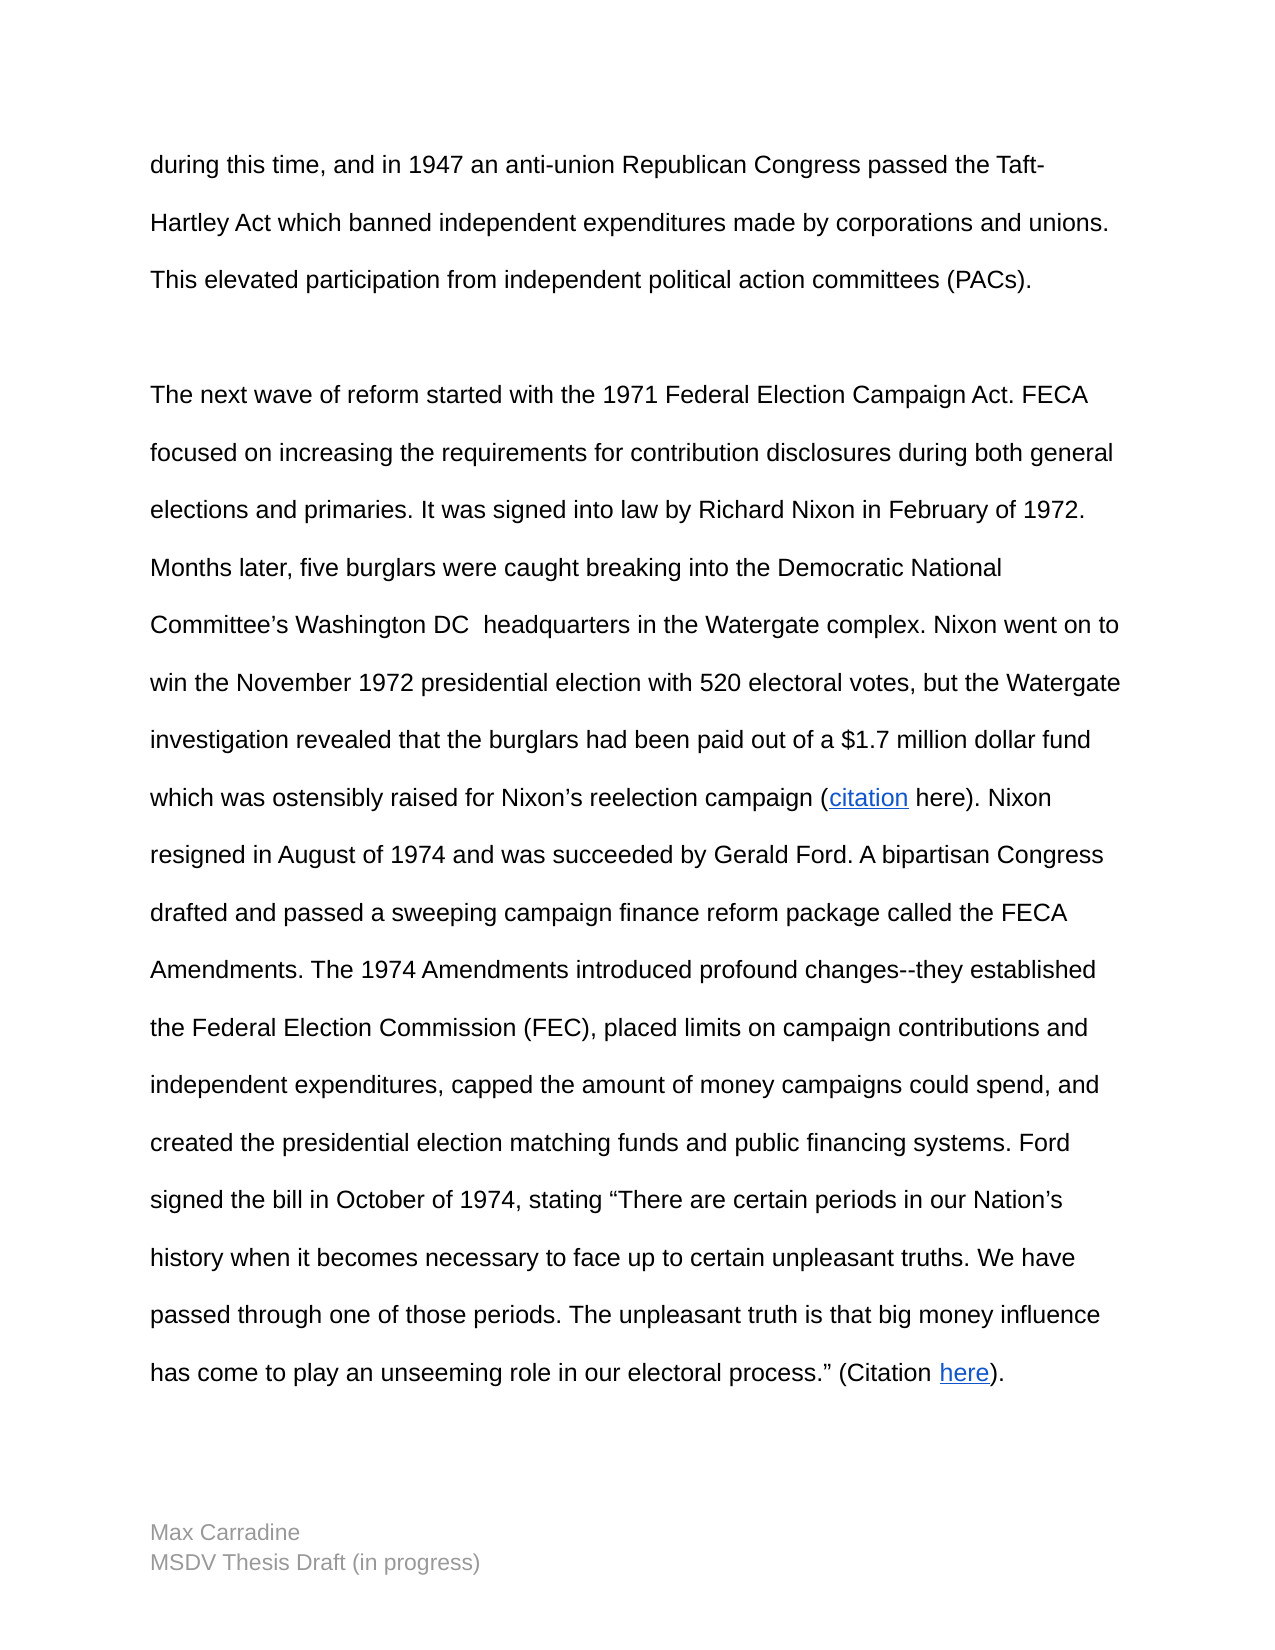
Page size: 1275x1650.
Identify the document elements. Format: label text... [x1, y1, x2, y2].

text during this time, and in 1947 an anti-union Republican Congress passed the Taft-Hartley Act which banned independent expenditures made by corporations and unions. This elevated participation from independent political action committees (PACs). [150, 150, 1125, 294]
text The next wave of reform started with the 1971 Federal Election Campaign Act. FECA focused on increasing the requirements for contribution disclosures during both general elections and primaries. It was signed into law by Richard Nixon in February of 1972. Months later, five burglars were caught breaking into the Democratic National Committee’s Washington DC headquarters in the Watergate complex. Nixon went on to win the November 1972 presidential election with 520 electoral votes, but the Watergate investigation revealed that the burglars had been paid out of a $1.7 million dollar fund which was ostensibly raised for Nixon’s reelection campaign (citation here). Nixon resigned in August of 1974 and was succeeded by Gerald Ford. A bipartisan Congress drafted and passed a sweeping campaign finance reform package called the FECA Amendments. The 1974 Amendments introduced profound changes--they established the Federal Election Commission (FEC), placed limits on campaign contributions and independent expenditures, capped the amount of money campaigns could spend, and created the presidential election matching funds and public financing systems. Ford signed the bill in October of 1974, stating “There are certain periods in our Nation’s history when it becomes necessary to face up to certain unpleasant truths. We have passed through one of those periods. The unpleasant truth is that big money influence has come to play an unseeming role in our electoral process.” (Citation here). [150, 380, 1125, 1386]
